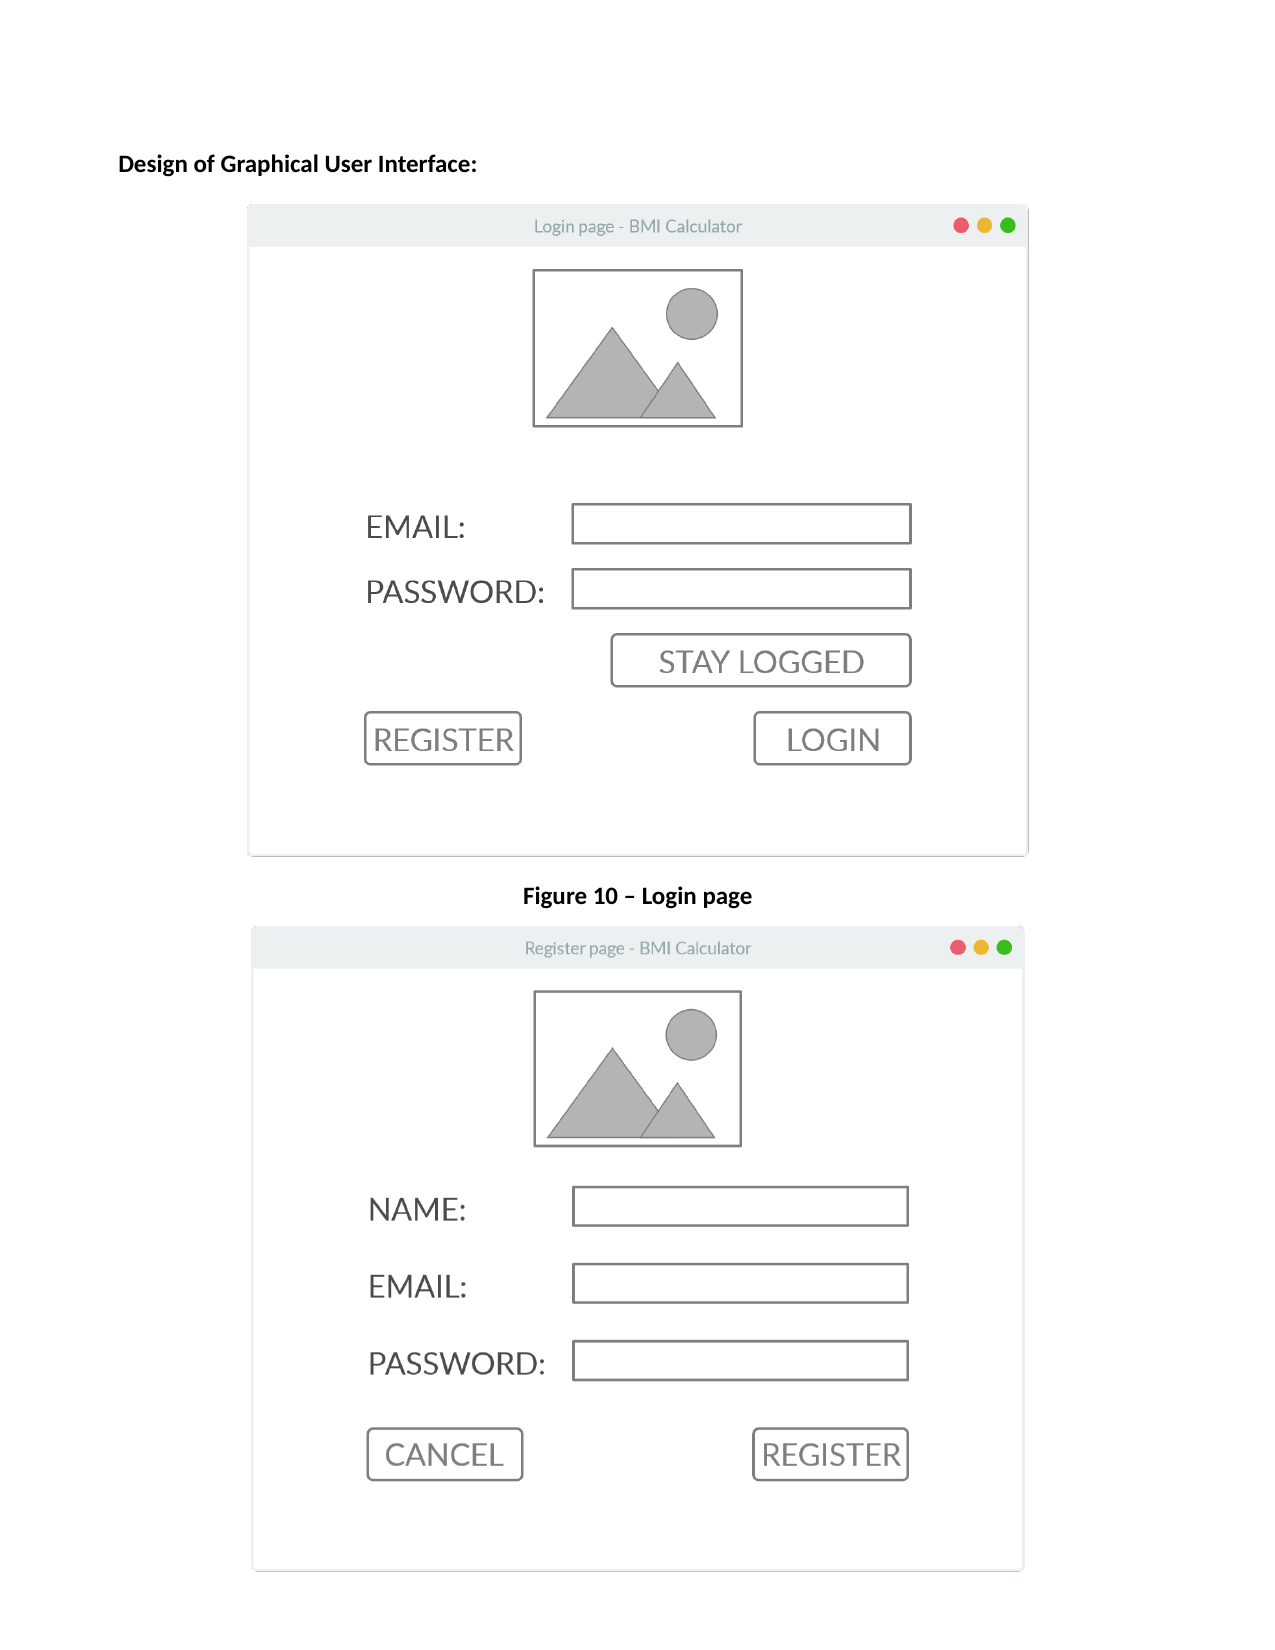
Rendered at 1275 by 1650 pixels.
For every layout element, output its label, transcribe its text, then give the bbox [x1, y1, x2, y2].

text Design of Graphical User Interface: [118, 149, 1157, 179]
text Figure 10 – Login page [118, 881, 1157, 911]
